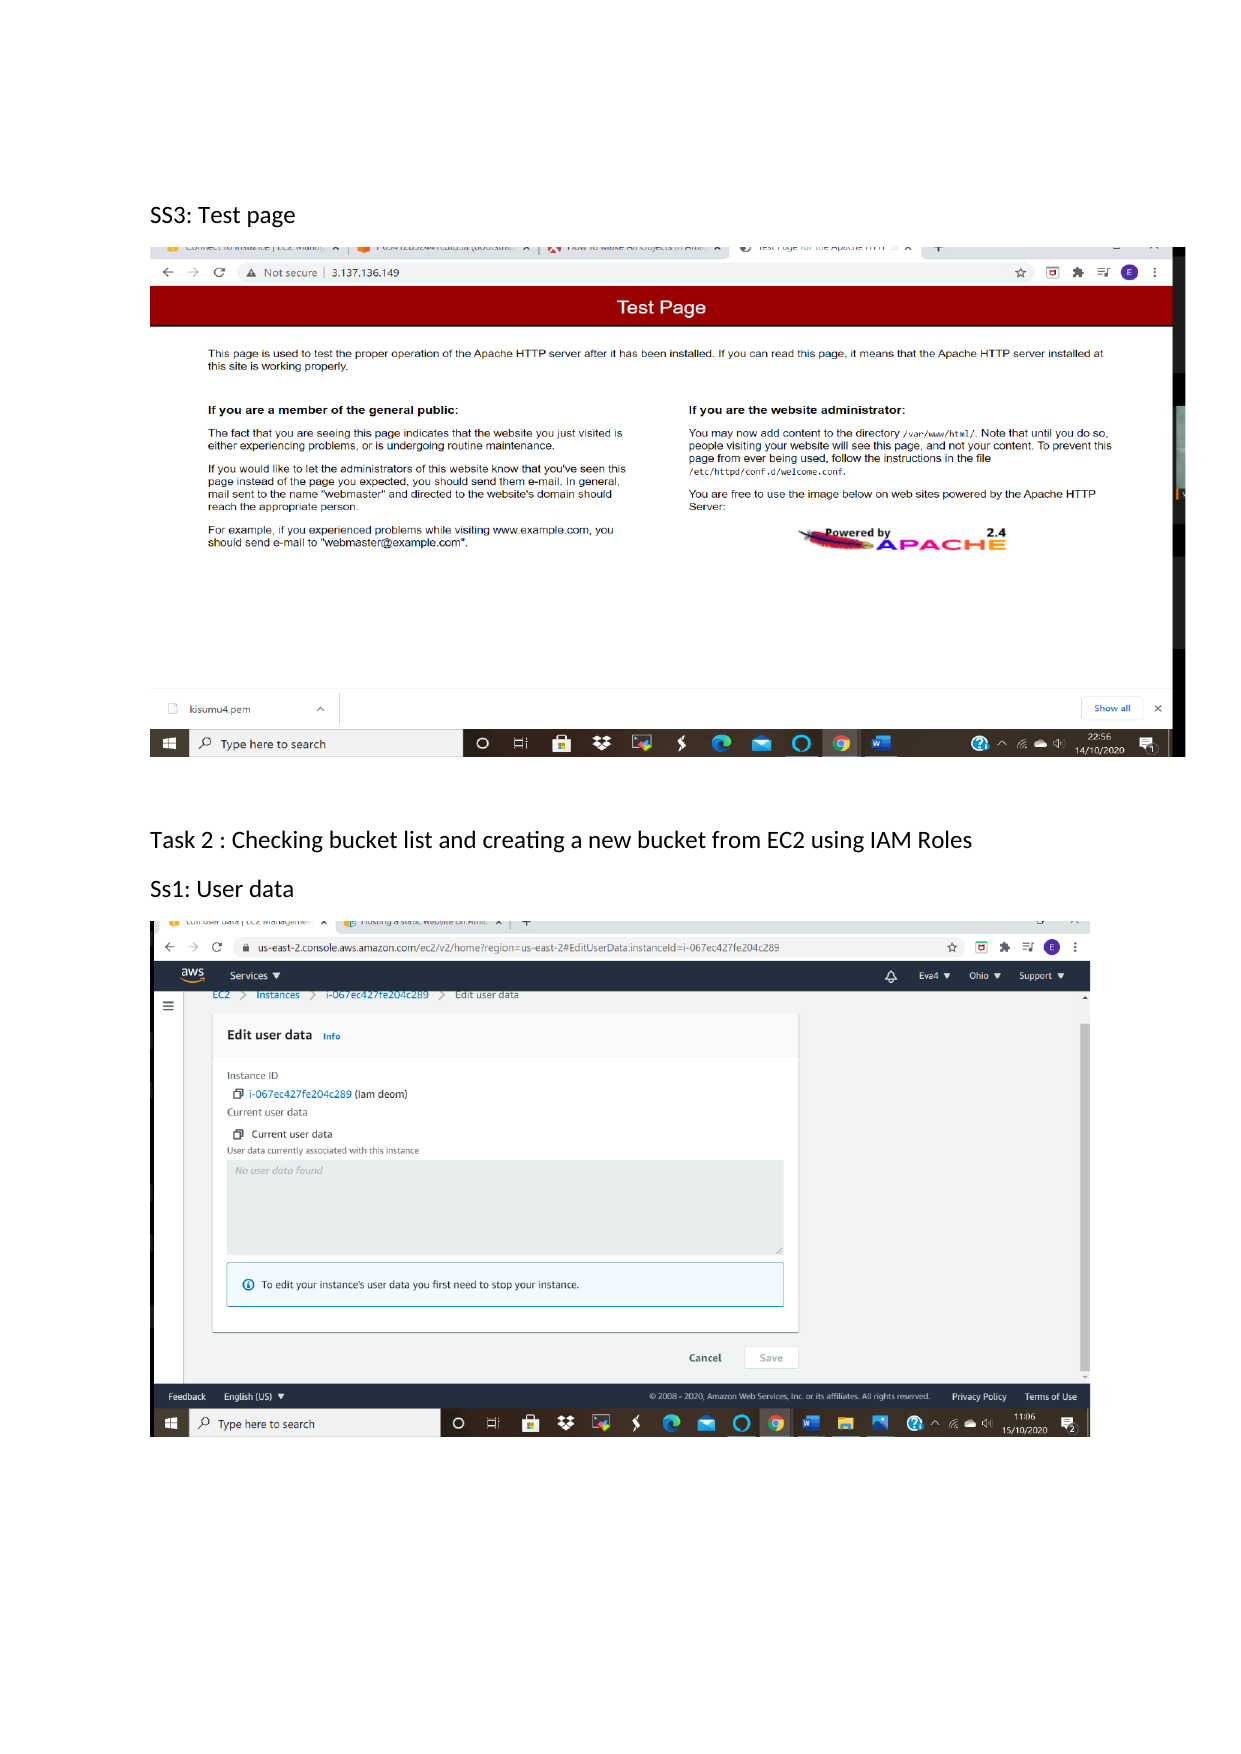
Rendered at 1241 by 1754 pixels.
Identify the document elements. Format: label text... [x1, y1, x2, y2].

text SS3: Test page [150, 199, 1090, 229]
text Ss1: User data [150, 873, 1090, 903]
text Task 2 : Checking bucket list and creating a new bucket from EC2 using IAM Roles [150, 824, 1090, 854]
